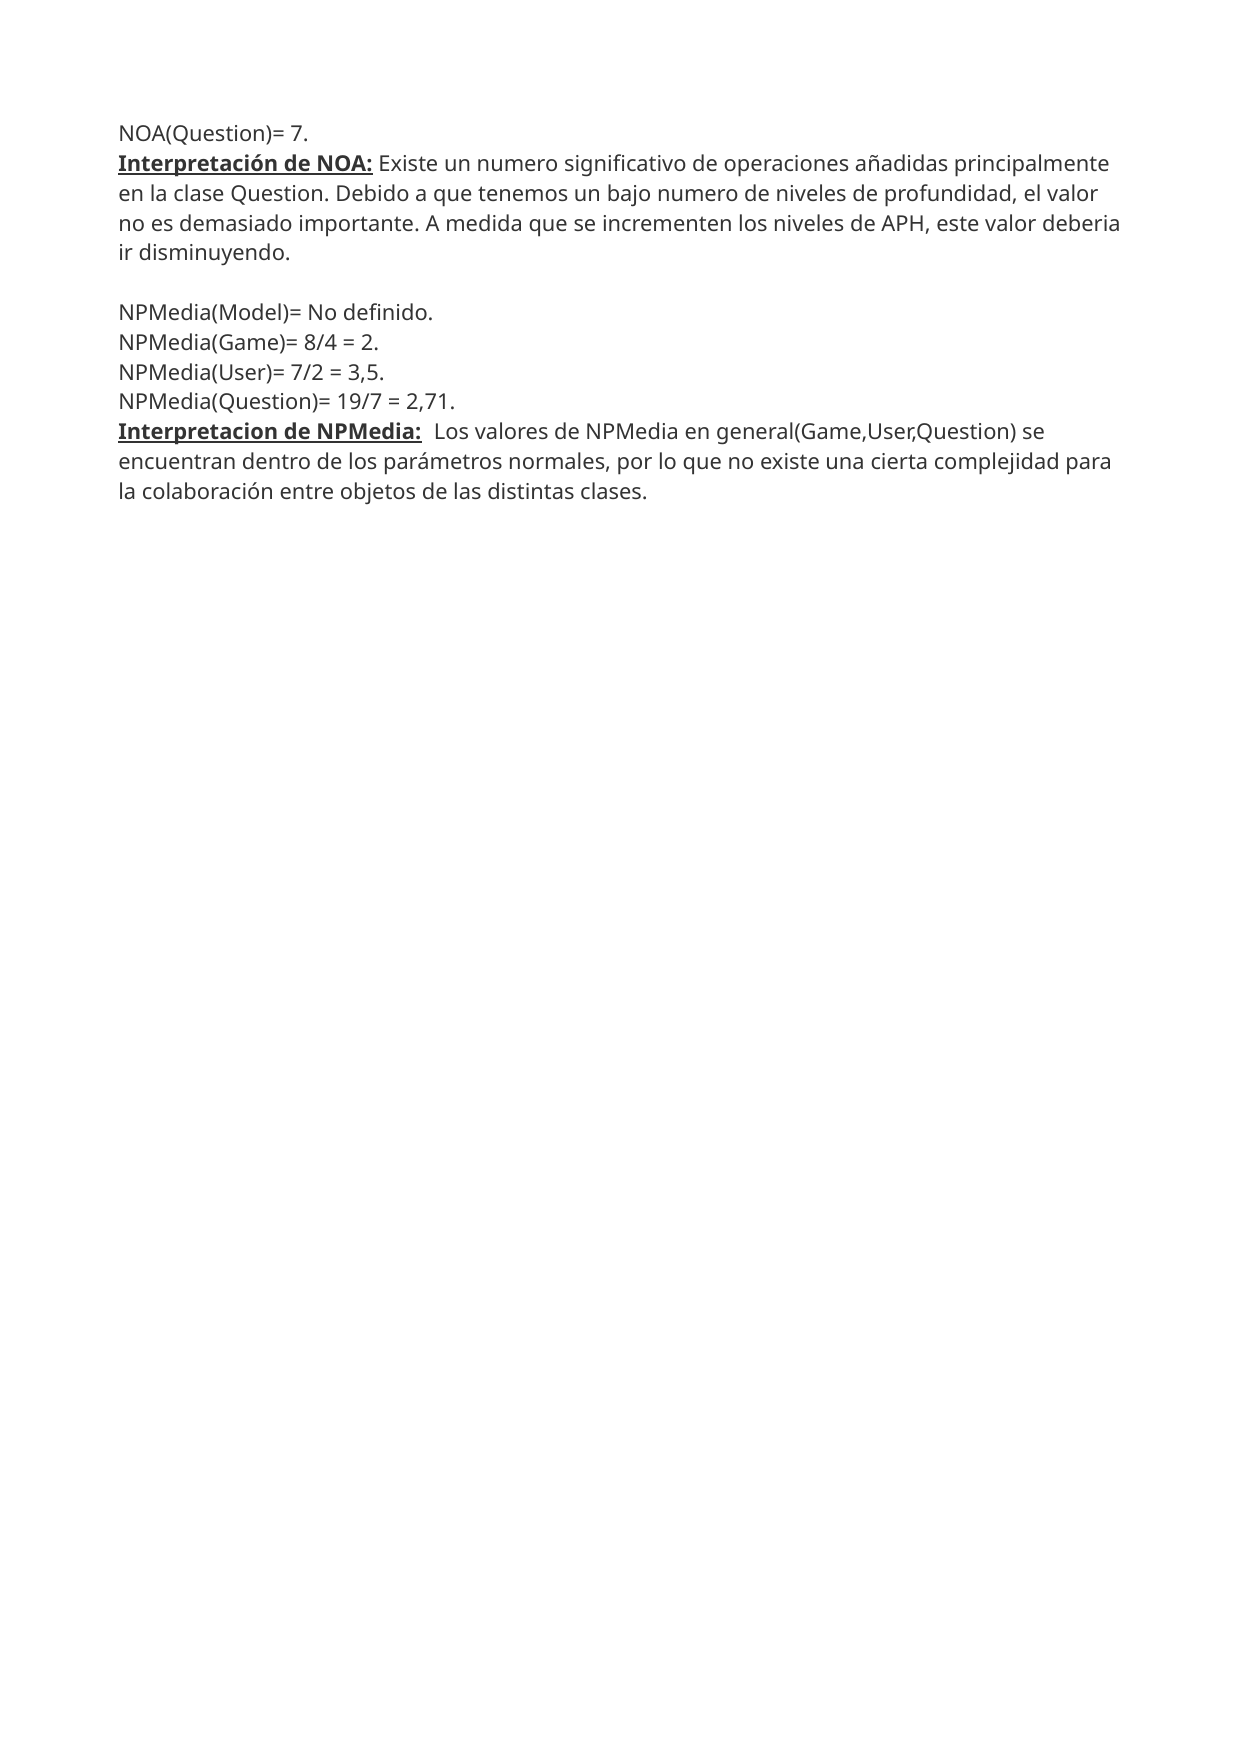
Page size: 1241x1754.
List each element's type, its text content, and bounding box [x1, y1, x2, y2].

text NOA(Question)= 7. [118, 118, 1122, 148]
text NPMedia(User)= 7/2 = 3,5. [118, 356, 1122, 386]
text Interpretación de NOA: Existe un numero significativo de operaciones añadidas principalmente en la clase Question. Debido a que tenemos un bajo numero de niveles de profundidad, el valor no es demasiado importante. A medida que se incrementen los niveles de APH, este valor deberia ir disminuyendo. [118, 148, 1122, 267]
text NPMedia(Model)= No definido. [118, 297, 1122, 327]
text NPMedia(Game)= 8/4 = 2. [118, 327, 1122, 356]
text NPMedia(Question)= 19/7 = 2,71. [118, 386, 1122, 416]
text Interpretacion de NPMedia: Los valores de NPMedia en general(Game,User,Question) se encuentran dentro de los parámetros normales, por lo que no existe una cierta complejidad para la colaboración entre objetos de las distintas clases. [118, 416, 1122, 505]
